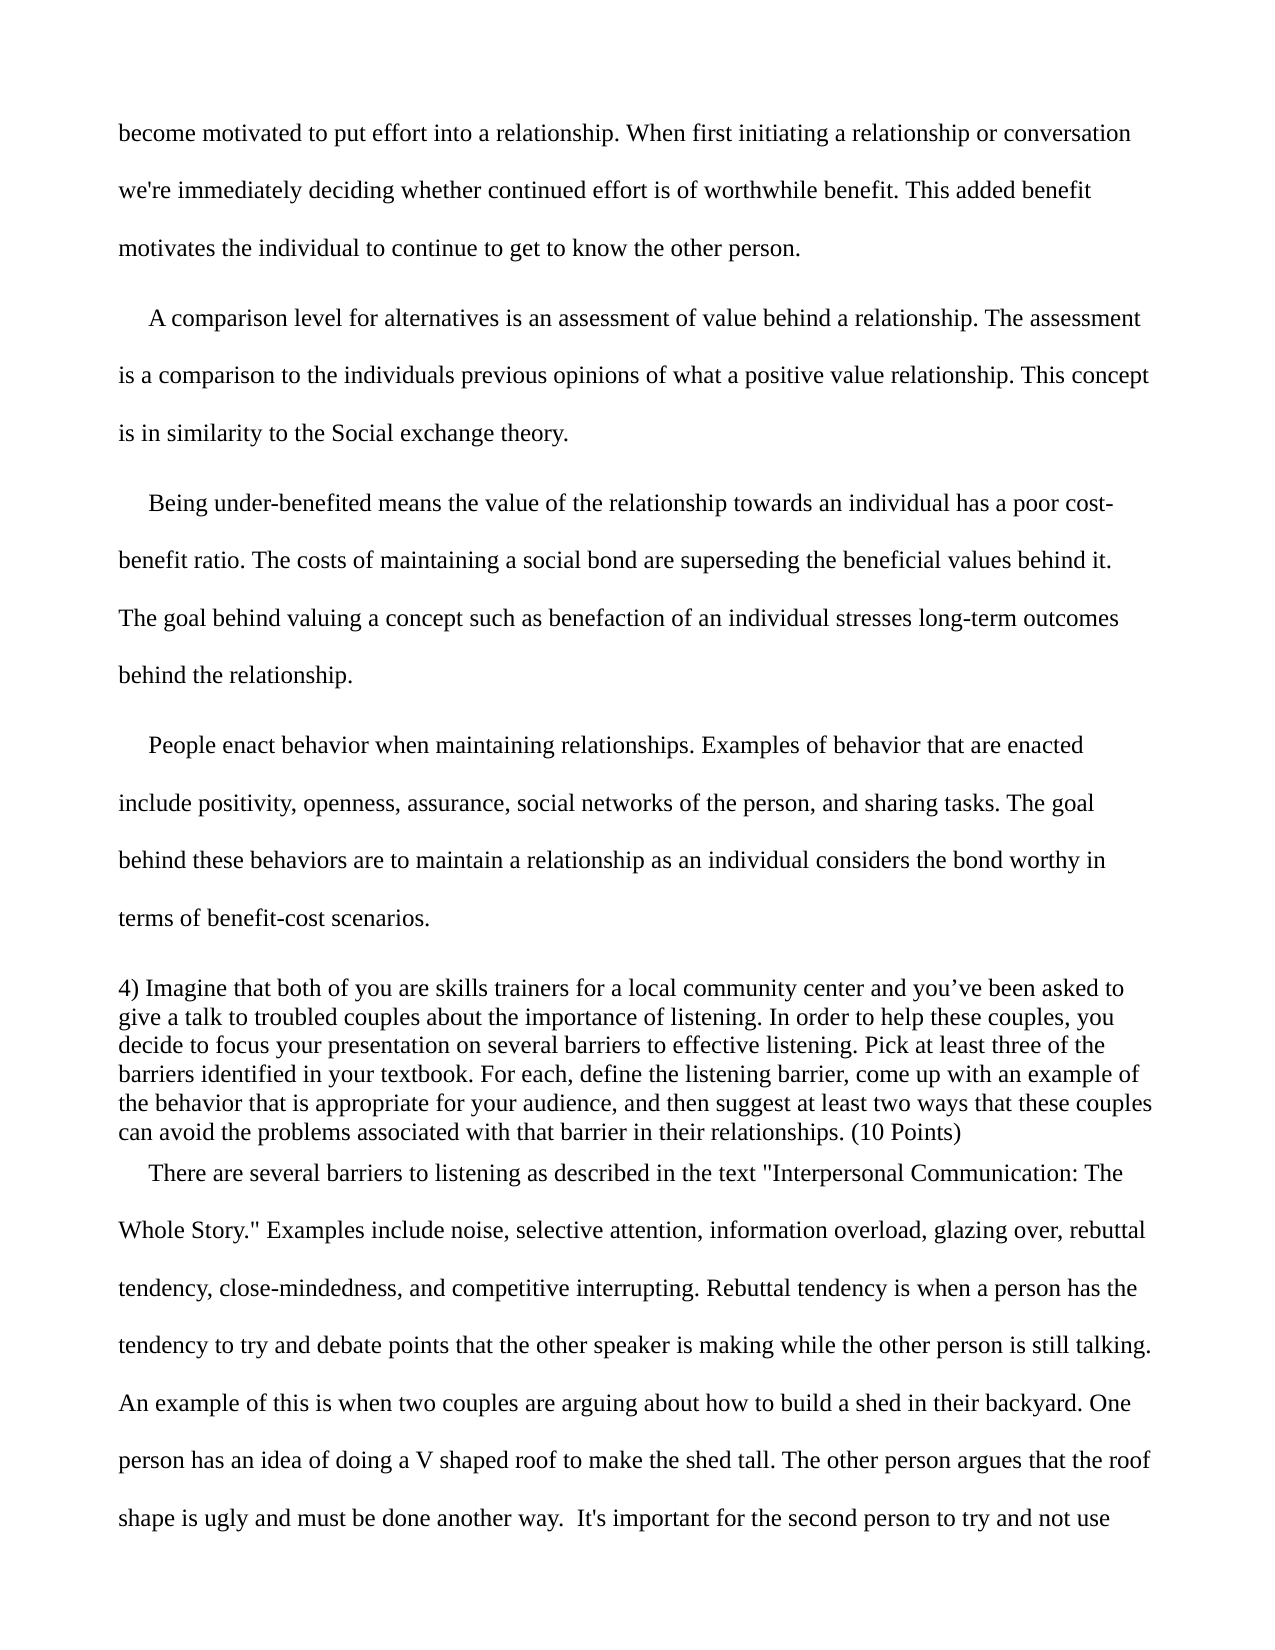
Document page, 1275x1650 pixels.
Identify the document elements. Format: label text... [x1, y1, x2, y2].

text Being under-benefited means the value of the relationship towards an individual has a poor cost-benefit ratio. The costs of maintaining a social bond are superseding the beneficial values behind it. The goal behind valuing a concept such as benefaction of an individual stresses long-term outcomes behind the relationship. [118, 488, 1157, 689]
text become motivated to put effort into a relationship. When first initiating a relationship or conversation we're immediately deciding whether continued effort is of worthwhile benefit. This added benefit motivates the individual to continue to get to know the other person. [118, 118, 1157, 262]
text A comparison level for alternatives is an assessment of value behind a relationship. The assessment is a comparison to the individuals previous opinions of what a positive value relationship. This concept is in similarity to the Social exchange theory. [118, 303, 1157, 447]
text There are several barriers to listening as described in the text "Interpersonal Communication: The Whole Story." Examples include noise, selective attention, information overload, glazing over, rebuttal tendency, close-mindedness, and competitive interrupting. Rebuttal tendency is when a person has the tendency to try and debate points that the other speaker is making while the other person is still talking. An example of this is when two couples are arguing about how to build a shed in their backyard. One person has an idea of doing a V shaped roof to make the shed tall. The other person argues that the roof shape is ugly and must be done another way. It's important for the second person to try and not use [118, 1158, 1157, 1532]
text People enact behavior when maintaining relationships. Examples of behavior that are enacted include positivity, openness, assurance, social networks of the person, and sharing tasks. The goal behind these behaviors are to maintain a relationship as an individual considers the bond worthy in terms of benefit-cost scenarios. [118, 731, 1157, 932]
text 4) Imagine that both of you are skills trainers for a local community center and you’ve been asked to give a talk to troubled couples about the importance of listening. In order to help these couples, you decide to focus your presentation on several barriers to effective listening. Pick at least three of the barriers identified in your textbook. For each, define the listening barrier, come up with an example of the behavior that is appropriate for your audience, and then suggest at least two ways that these couples can avoid the problems associated with that barrier in their relationships. (10 Points) [118, 973, 1157, 1146]
